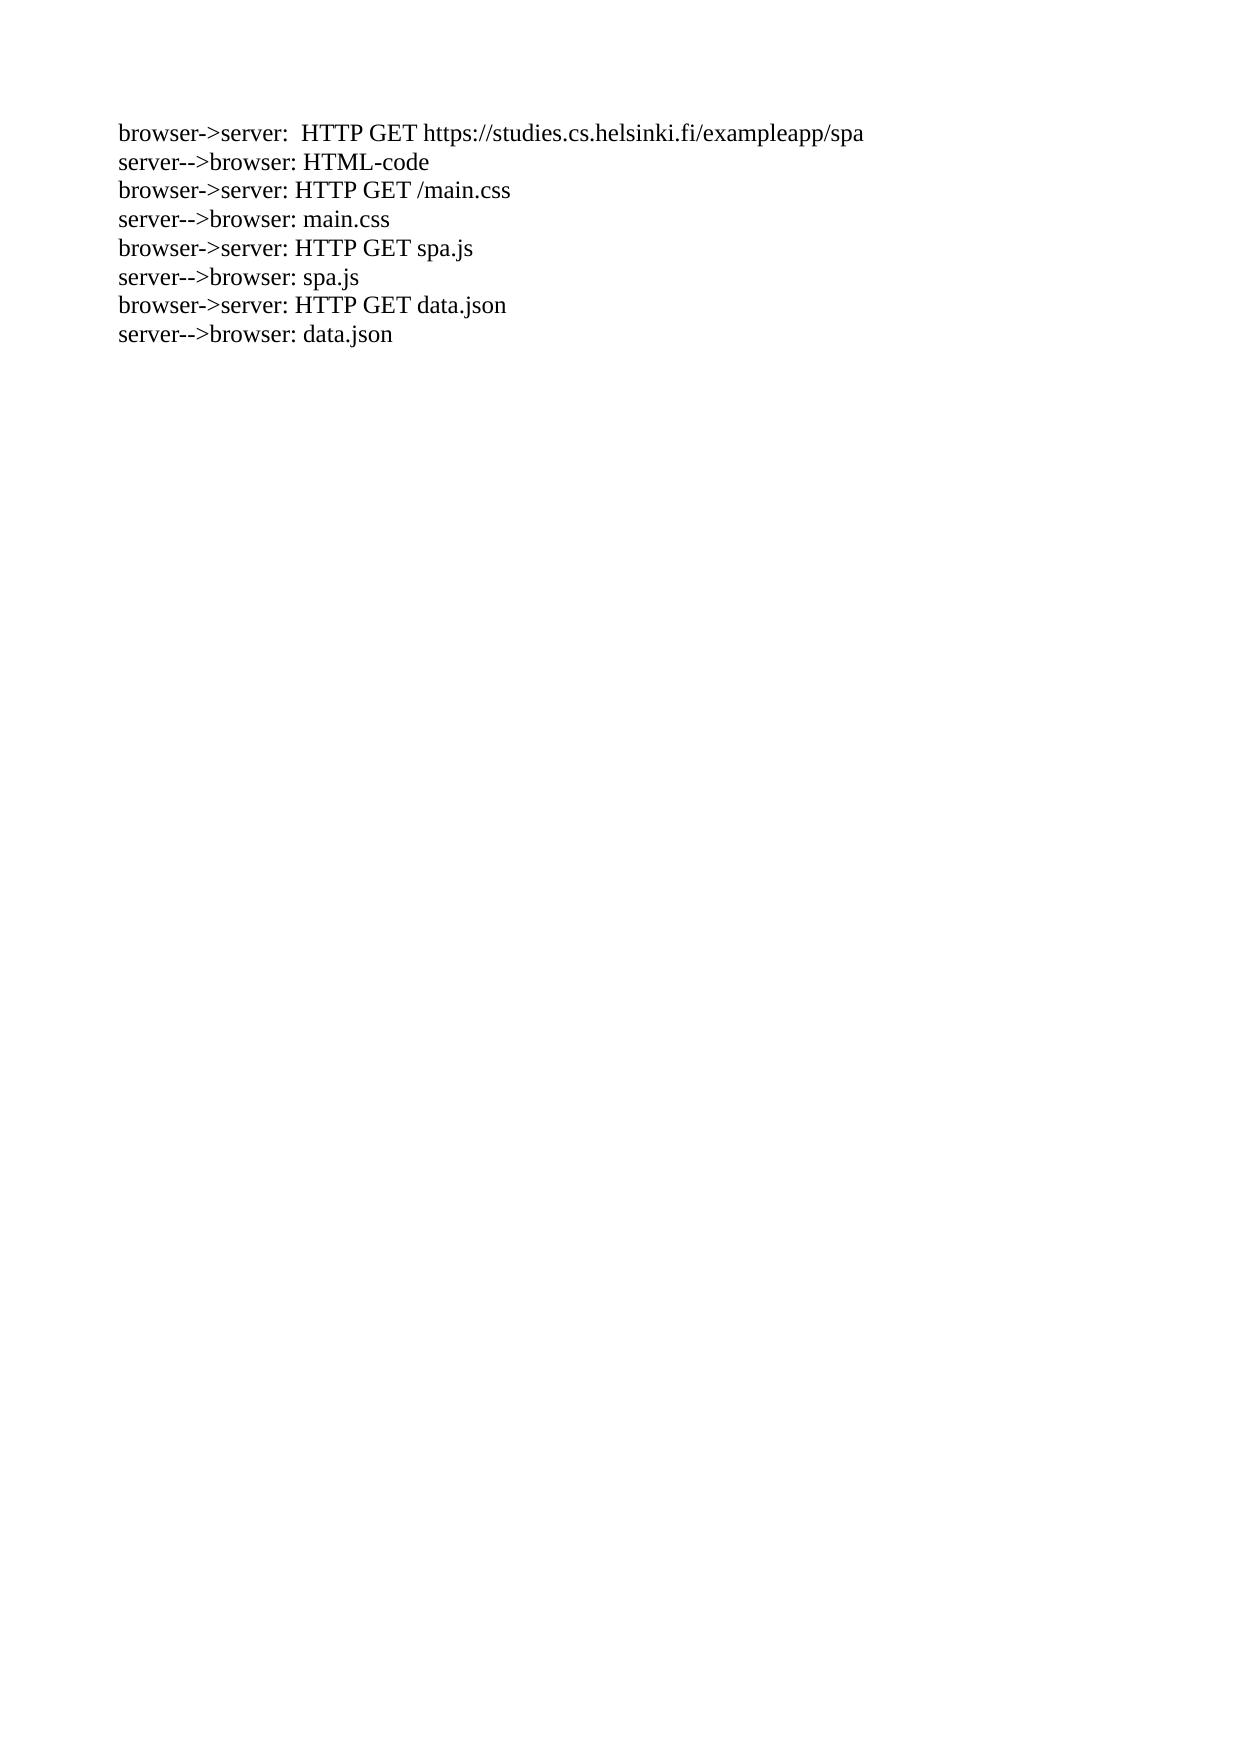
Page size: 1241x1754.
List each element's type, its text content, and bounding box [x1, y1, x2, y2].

text server-->browser: HTML-code [118, 147, 1122, 176]
text server-->browser: data.json [118, 319, 1122, 348]
text browser->server: HTTP GET https://studies.cs.helsinki.fi/exampleapp/spa [118, 118, 1122, 147]
text browser->server: HTTP GET data.json [118, 291, 1122, 319]
text server-->browser: main.css [118, 204, 1122, 233]
text browser->server: HTTP GET spa.js [118, 233, 1122, 262]
text browser->server: HTTP GET /main.css [118, 176, 1122, 204]
text server-->browser: spa.js [118, 262, 1122, 291]
